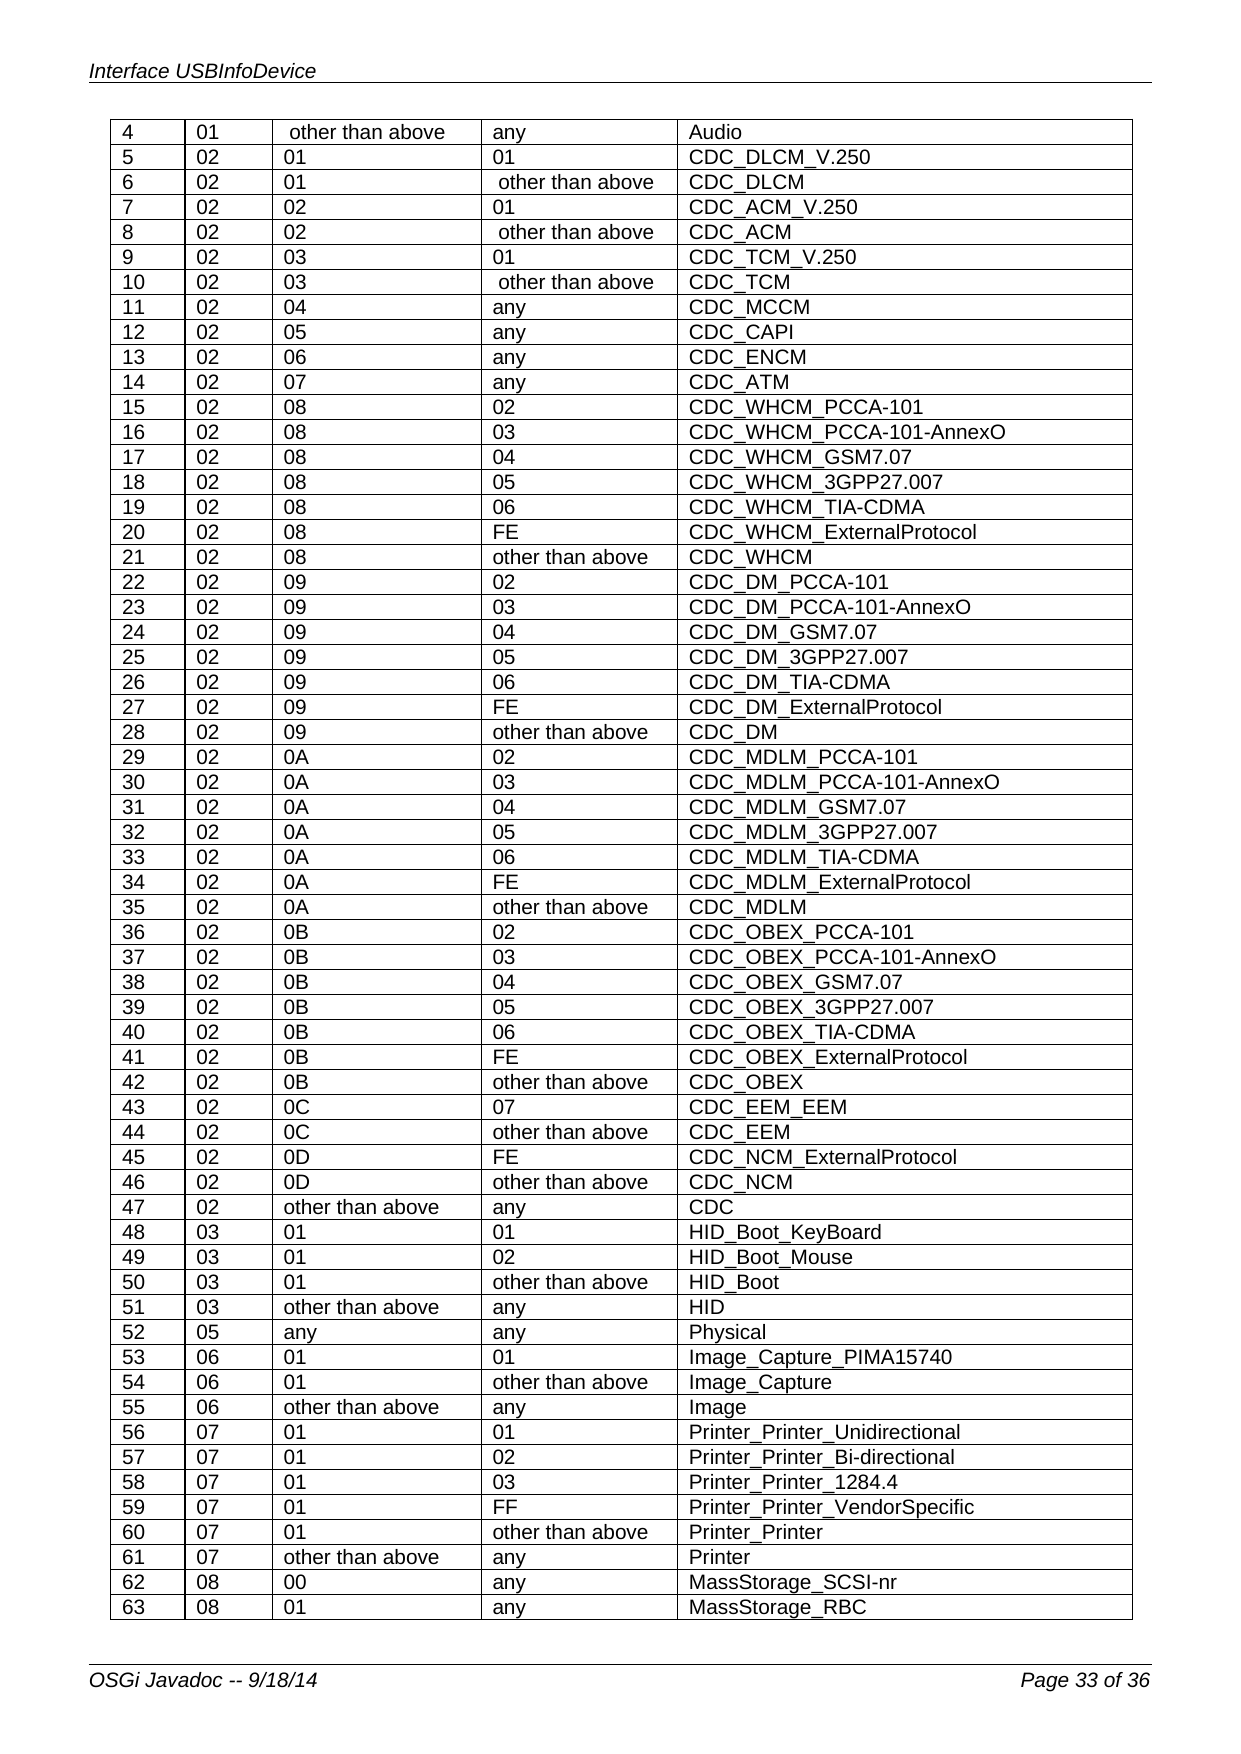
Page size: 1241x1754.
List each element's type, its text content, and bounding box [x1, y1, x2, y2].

table_cell any [482, 1195, 677, 1218]
table_cell any [482, 120, 677, 143]
table_cell 15 [111, 395, 184, 418]
table_cell 7 [111, 195, 184, 218]
table_cell other than above [273, 1295, 481, 1318]
table_cell 02 [186, 1145, 272, 1168]
table_cell 28 [111, 720, 184, 743]
table_cell any [482, 320, 677, 343]
table_cell 55 [111, 1395, 184, 1418]
table_cell other than above [273, 1545, 481, 1568]
table_cell HID_Boot_Mouse [678, 1245, 1132, 1268]
table_cell 02 [186, 1070, 272, 1093]
table_cell 02 [186, 795, 272, 818]
table_cell 02 [186, 320, 272, 343]
table_cell 02 [186, 470, 272, 493]
table_cell 02 [186, 995, 272, 1018]
table_cell 38 [111, 970, 184, 993]
table_cell 02 [186, 645, 272, 668]
table_cell 17 [111, 445, 184, 468]
table_cell CDC_OBEX_PCCA-101 [678, 920, 1132, 943]
table_cell 02 [186, 145, 272, 168]
table_cell 22 [111, 570, 184, 593]
table_cell 9 [111, 245, 184, 268]
table_cell 02 [186, 945, 272, 968]
table_cell CDC_MDLM_TIA-CDMA [678, 845, 1132, 868]
table_cell 0C [273, 1095, 481, 1118]
table_cell 24 [111, 620, 184, 643]
table_cell 0B [273, 945, 481, 968]
table_cell other than above [482, 170, 677, 193]
table_cell 02 [186, 970, 272, 993]
table_cell CDC_TCM_V.250 [678, 245, 1132, 268]
table_cell 54 [111, 1370, 184, 1393]
table_cell 51 [111, 1295, 184, 1318]
table_cell 01 [273, 1370, 481, 1393]
table_cell 02 [273, 195, 481, 218]
table_cell 14 [111, 370, 184, 393]
table_cell other than above [273, 120, 481, 143]
table_cell CDC_WHCM_3GPP27.007 [678, 470, 1132, 493]
table_cell Printer_Printer_Unidirectional [678, 1420, 1132, 1443]
table_cell 02 [186, 1170, 272, 1193]
table_cell any [482, 1570, 677, 1593]
table_cell 02 [186, 270, 272, 293]
table_cell 33 [111, 845, 184, 868]
table_cell 02 [186, 170, 272, 193]
table_cell 07 [186, 1420, 272, 1443]
table_cell 02 [186, 620, 272, 643]
table_cell 03 [273, 270, 481, 293]
table_cell CDC_EEM_EEM [678, 1095, 1132, 1118]
table_cell 01 [273, 1270, 481, 1293]
table_cell 16 [111, 420, 184, 443]
table_cell CDC_ACM_V.250 [678, 195, 1132, 218]
table_cell 05 [273, 320, 481, 343]
table_cell 00 [273, 1570, 481, 1593]
table_cell 0C [273, 1120, 481, 1143]
table_cell 44 [111, 1120, 184, 1143]
table_cell CDC_DM [678, 720, 1132, 743]
table_cell 02 [186, 1195, 272, 1218]
table_cell 05 [482, 995, 677, 1018]
table_cell 09 [273, 670, 481, 693]
table_cell 02 [186, 1120, 272, 1143]
table_cell 0B [273, 970, 481, 993]
table_cell 04 [482, 795, 677, 818]
table_cell 0A [273, 845, 481, 868]
table_cell 01 [482, 1345, 677, 1368]
table_cell 09 [273, 695, 481, 718]
table_cell other than above [273, 1195, 481, 1218]
table_cell 25 [111, 645, 184, 668]
table_cell 0A [273, 770, 481, 793]
table_cell 01 [273, 170, 481, 193]
table_cell 02 [186, 370, 272, 393]
table_cell Image_Capture_PIMA15740 [678, 1345, 1132, 1368]
table_cell 43 [111, 1095, 184, 1118]
table_cell 06 [482, 670, 677, 693]
table_cell 08 [273, 445, 481, 468]
table_cell 20 [111, 520, 184, 543]
table_cell 07 [186, 1445, 272, 1468]
table_cell other than above [482, 895, 677, 918]
table_cell 02 [186, 345, 272, 368]
table_cell 01 [273, 1520, 481, 1543]
table_cell CDC_OBEX_TIA-CDMA [678, 1020, 1132, 1043]
table_cell 01 [482, 195, 677, 218]
table_cell 02 [186, 845, 272, 868]
table_cell 58 [111, 1470, 184, 1493]
table_cell 27 [111, 695, 184, 718]
table_cell 01 [273, 1495, 481, 1518]
table_cell 07 [186, 1470, 272, 1493]
table_cell FE [482, 695, 677, 718]
table_cell 08 [186, 1595, 272, 1618]
table_cell 02 [186, 595, 272, 618]
table_cell FE [482, 1145, 677, 1168]
table_cell 08 [273, 395, 481, 418]
table_cell 02 [186, 545, 272, 568]
table_cell 02 [186, 195, 272, 218]
table_cell 0A [273, 745, 481, 768]
table_cell 34 [111, 870, 184, 893]
table_cell 52 [111, 1320, 184, 1343]
table_cell 08 [186, 1570, 272, 1593]
table_cell 01 [186, 120, 272, 143]
table_cell 06 [186, 1345, 272, 1368]
table_cell 60 [111, 1520, 184, 1543]
table_cell 01 [273, 1595, 481, 1618]
table_cell any [482, 1545, 677, 1568]
table_cell CDC_DM_PCCA-101 [678, 570, 1132, 593]
table_cell any [273, 1320, 481, 1343]
table_cell 61 [111, 1545, 184, 1568]
table_cell 59 [111, 1495, 184, 1518]
table_cell CDC [678, 1195, 1132, 1218]
table_cell 56 [111, 1420, 184, 1443]
table_cell Printer_Printer_1284.4 [678, 1470, 1132, 1493]
table_cell CDC_DM_TIA-CDMA [678, 670, 1132, 693]
table_cell 21 [111, 545, 184, 568]
table_cell 48 [111, 1220, 184, 1243]
table_cell 02 [186, 720, 272, 743]
table_cell 03 [482, 1470, 677, 1493]
table_cell 09 [273, 720, 481, 743]
table_cell 02 [482, 570, 677, 593]
table_cell 06 [482, 845, 677, 868]
table_cell 05 [186, 1320, 272, 1343]
table_cell 04 [482, 970, 677, 993]
table_cell 03 [186, 1245, 272, 1268]
table_cell 30 [111, 770, 184, 793]
table_cell 0A [273, 895, 481, 918]
table_cell CDC_OBEX_3GPP27.007 [678, 995, 1132, 1018]
table_cell 50 [111, 1270, 184, 1293]
table_cell CDC_MDLM_3GPP27.007 [678, 820, 1132, 843]
table_cell other than above [482, 1520, 677, 1543]
table_cell 01 [273, 1445, 481, 1468]
table_cell 02 [186, 1020, 272, 1043]
table_cell CDC_CAPI [678, 320, 1132, 343]
table_cell 12 [111, 320, 184, 343]
table_cell 05 [482, 470, 677, 493]
table_cell 5 [111, 145, 184, 168]
table_cell CDC_WHCM_PCCA-101-AnnexO [678, 420, 1132, 443]
table_cell 02 [186, 1095, 272, 1118]
table_cell 03 [273, 245, 481, 268]
table_cell CDC_ATM [678, 370, 1132, 393]
table_cell 02 [186, 520, 272, 543]
table_cell 07 [482, 1095, 677, 1118]
table_cell 6 [111, 170, 184, 193]
table_cell CDC_MDLM_GSM7.07 [678, 795, 1132, 818]
table_cell 63 [111, 1595, 184, 1618]
table_cell 09 [273, 570, 481, 593]
table_cell 02 [482, 1445, 677, 1468]
table_cell 10 [111, 270, 184, 293]
table_cell HID_Boot [678, 1270, 1132, 1293]
table_cell 02 [186, 870, 272, 893]
table_cell 06 [186, 1395, 272, 1418]
table_cell Printer_Printer_Bi-directional [678, 1445, 1132, 1468]
table_cell 29 [111, 745, 184, 768]
table_cell 0A [273, 820, 481, 843]
table_cell 0A [273, 795, 481, 818]
table_cell CDC_MDLM_PCCA-101 [678, 745, 1132, 768]
table_cell 0A [273, 870, 481, 893]
table_cell 02 [186, 670, 272, 693]
table_cell CDC_MCCM [678, 295, 1132, 318]
table_cell CDC_WHCM_GSM7.07 [678, 445, 1132, 468]
table_cell 07 [186, 1545, 272, 1568]
table_cell CDC_DLCM_V.250 [678, 145, 1132, 168]
table_cell 02 [186, 570, 272, 593]
table_cell 01 [273, 145, 481, 168]
table_cell 0B [273, 1070, 481, 1093]
table_cell 04 [482, 445, 677, 468]
table_cell other than above [273, 1395, 481, 1418]
table_cell 07 [273, 370, 481, 393]
table_cell other than above [482, 720, 677, 743]
table_cell other than above [482, 1270, 677, 1293]
table_cell 11 [111, 295, 184, 318]
table_cell 01 [482, 1420, 677, 1443]
table_cell CDC_EEM [678, 1120, 1132, 1143]
table_cell Physical [678, 1320, 1132, 1343]
table_cell CDC_ENCM [678, 345, 1132, 368]
table_cell 08 [273, 545, 481, 568]
table_cell FE [482, 520, 677, 543]
table_cell 02 [186, 895, 272, 918]
table_cell 47 [111, 1195, 184, 1218]
table_cell CDC_WHCM [678, 545, 1132, 568]
table_cell 08 [273, 420, 481, 443]
table_cell Image_Capture [678, 1370, 1132, 1393]
table_cell 02 [482, 395, 677, 418]
table_cell 02 [482, 1245, 677, 1268]
table_cell CDC_DM_PCCA-101-AnnexO [678, 595, 1132, 618]
table_cell 05 [482, 820, 677, 843]
table_cell 02 [186, 295, 272, 318]
table_cell CDC_NCM [678, 1170, 1132, 1193]
table_cell Printer_Printer [678, 1520, 1132, 1543]
table_cell 02 [186, 695, 272, 718]
table_cell Printer_Printer_VendorSpecific [678, 1495, 1132, 1518]
table_cell 06 [482, 1020, 677, 1043]
table_cell any [482, 295, 677, 318]
table_cell CDC_DM_ExternalProtocol [678, 695, 1132, 718]
table_cell CDC_DM_3GPP27.007 [678, 645, 1132, 668]
table_cell 31 [111, 795, 184, 818]
table_cell CDC_WHCM_ExternalProtocol [678, 520, 1132, 543]
table_cell 02 [186, 445, 272, 468]
table_cell 39 [111, 995, 184, 1018]
table_cell 18 [111, 470, 184, 493]
table_cell 07 [186, 1495, 272, 1518]
table_cell CDC_TCM [678, 270, 1132, 293]
table_cell 45 [111, 1145, 184, 1168]
table_cell Image [678, 1395, 1132, 1418]
table_cell 02 [186, 745, 272, 768]
table_cell any [482, 1295, 677, 1318]
table_cell CDC_DLCM [678, 170, 1132, 193]
table_cell 02 [186, 245, 272, 268]
table_cell 03 [482, 420, 677, 443]
table_cell 02 [186, 420, 272, 443]
table_cell 04 [273, 295, 481, 318]
table_cell 0B [273, 1020, 481, 1043]
table_cell 02 [186, 820, 272, 843]
table_cell FF [482, 1495, 677, 1518]
table_cell any [482, 1595, 677, 1618]
table_cell 03 [482, 595, 677, 618]
table_cell any [482, 1320, 677, 1343]
table_cell 40 [111, 1020, 184, 1043]
table_cell any [482, 370, 677, 393]
table_cell HID [678, 1295, 1132, 1318]
table_cell 02 [273, 220, 481, 243]
table_cell CDC_MDLM_ExternalProtocol [678, 870, 1132, 893]
table_cell 03 [482, 770, 677, 793]
table_cell 04 [482, 620, 677, 643]
table_cell 02 [482, 920, 677, 943]
table_cell 41 [111, 1045, 184, 1068]
table_cell other than above [482, 1170, 677, 1193]
table_cell CDC_MDLM_PCCA-101-AnnexO [678, 770, 1132, 793]
table_cell CDC_MDLM [678, 895, 1132, 918]
table_cell 02 [186, 1045, 272, 1068]
table_cell 09 [273, 595, 481, 618]
table_cell 57 [111, 1445, 184, 1468]
table_cell 08 [273, 470, 481, 493]
table_cell CDC_DM_GSM7.07 [678, 620, 1132, 643]
table_cell 01 [482, 1220, 677, 1243]
table_cell HID_Boot_KeyBoard [678, 1220, 1132, 1243]
table_cell 01 [273, 1345, 481, 1368]
table_cell other than above [482, 545, 677, 568]
table_cell FE [482, 870, 677, 893]
table_cell Audio [678, 120, 1132, 143]
table_cell 01 [273, 1220, 481, 1243]
table_cell any [482, 345, 677, 368]
table_cell CDC_ACM [678, 220, 1132, 243]
table_cell 03 [482, 945, 677, 968]
table_cell 06 [273, 345, 481, 368]
table_cell other than above [482, 1120, 677, 1143]
table_cell 32 [111, 820, 184, 843]
table_cell Printer [678, 1545, 1132, 1568]
table_cell other than above [482, 270, 677, 293]
table_cell 09 [273, 620, 481, 643]
table_cell 02 [186, 220, 272, 243]
table_cell 07 [186, 1520, 272, 1543]
table_cell CDC_WHCM_TIA-CDMA [678, 495, 1132, 518]
table_cell 01 [482, 245, 677, 268]
table_cell 0D [273, 1145, 481, 1168]
table_cell CDC_OBEX [678, 1070, 1132, 1093]
table_cell other than above [482, 1370, 677, 1393]
table_cell 01 [273, 1470, 481, 1493]
table_cell MassStorage_SCSI-nr [678, 1570, 1132, 1593]
table_cell 62 [111, 1570, 184, 1593]
table_cell 0B [273, 920, 481, 943]
table_cell 23 [111, 595, 184, 618]
table_cell 0B [273, 1045, 481, 1068]
table_cell 01 [482, 145, 677, 168]
table_cell 08 [273, 495, 481, 518]
table_cell CDC_OBEX_PCCA-101-AnnexO [678, 945, 1132, 968]
table_cell 02 [186, 395, 272, 418]
table_cell 01 [273, 1245, 481, 1268]
table_cell any [482, 1395, 677, 1418]
table_cell 08 [273, 520, 481, 543]
table_cell CDC_NCM_ExternalProtocol [678, 1145, 1132, 1168]
table_cell other than above [482, 220, 677, 243]
table_cell 02 [186, 770, 272, 793]
table_cell MassStorage_RBC [678, 1595, 1132, 1618]
table_cell 19 [111, 495, 184, 518]
table_cell 13 [111, 345, 184, 368]
table_cell 01 [273, 1420, 481, 1443]
table_cell 36 [111, 920, 184, 943]
table_cell 53 [111, 1345, 184, 1368]
table_cell 8 [111, 220, 184, 243]
table_cell 03 [186, 1220, 272, 1243]
table_cell 46 [111, 1170, 184, 1193]
table_cell 06 [482, 495, 677, 518]
table_cell 03 [186, 1270, 272, 1293]
table_cell 0B [273, 995, 481, 1018]
table_cell 37 [111, 945, 184, 968]
table_cell 09 [273, 645, 481, 668]
table_cell 4 [111, 120, 184, 143]
table_cell 02 [482, 745, 677, 768]
table_cell 0D [273, 1170, 481, 1193]
table_cell 02 [186, 920, 272, 943]
table_cell 49 [111, 1245, 184, 1268]
table_cell CDC_OBEX_GSM7.07 [678, 970, 1132, 993]
table_cell 06 [186, 1370, 272, 1393]
table_cell 05 [482, 645, 677, 668]
table_cell 35 [111, 895, 184, 918]
table_cell 03 [186, 1295, 272, 1318]
table_cell 26 [111, 670, 184, 693]
table_cell other than above [482, 1070, 677, 1093]
table_cell CDC_OBEX_ExternalProtocol [678, 1045, 1132, 1068]
table_cell FE [482, 1045, 677, 1068]
table_cell 42 [111, 1070, 184, 1093]
table_cell 02 [186, 495, 272, 518]
table_cell CDC_WHCM_PCCA-101 [678, 395, 1132, 418]
